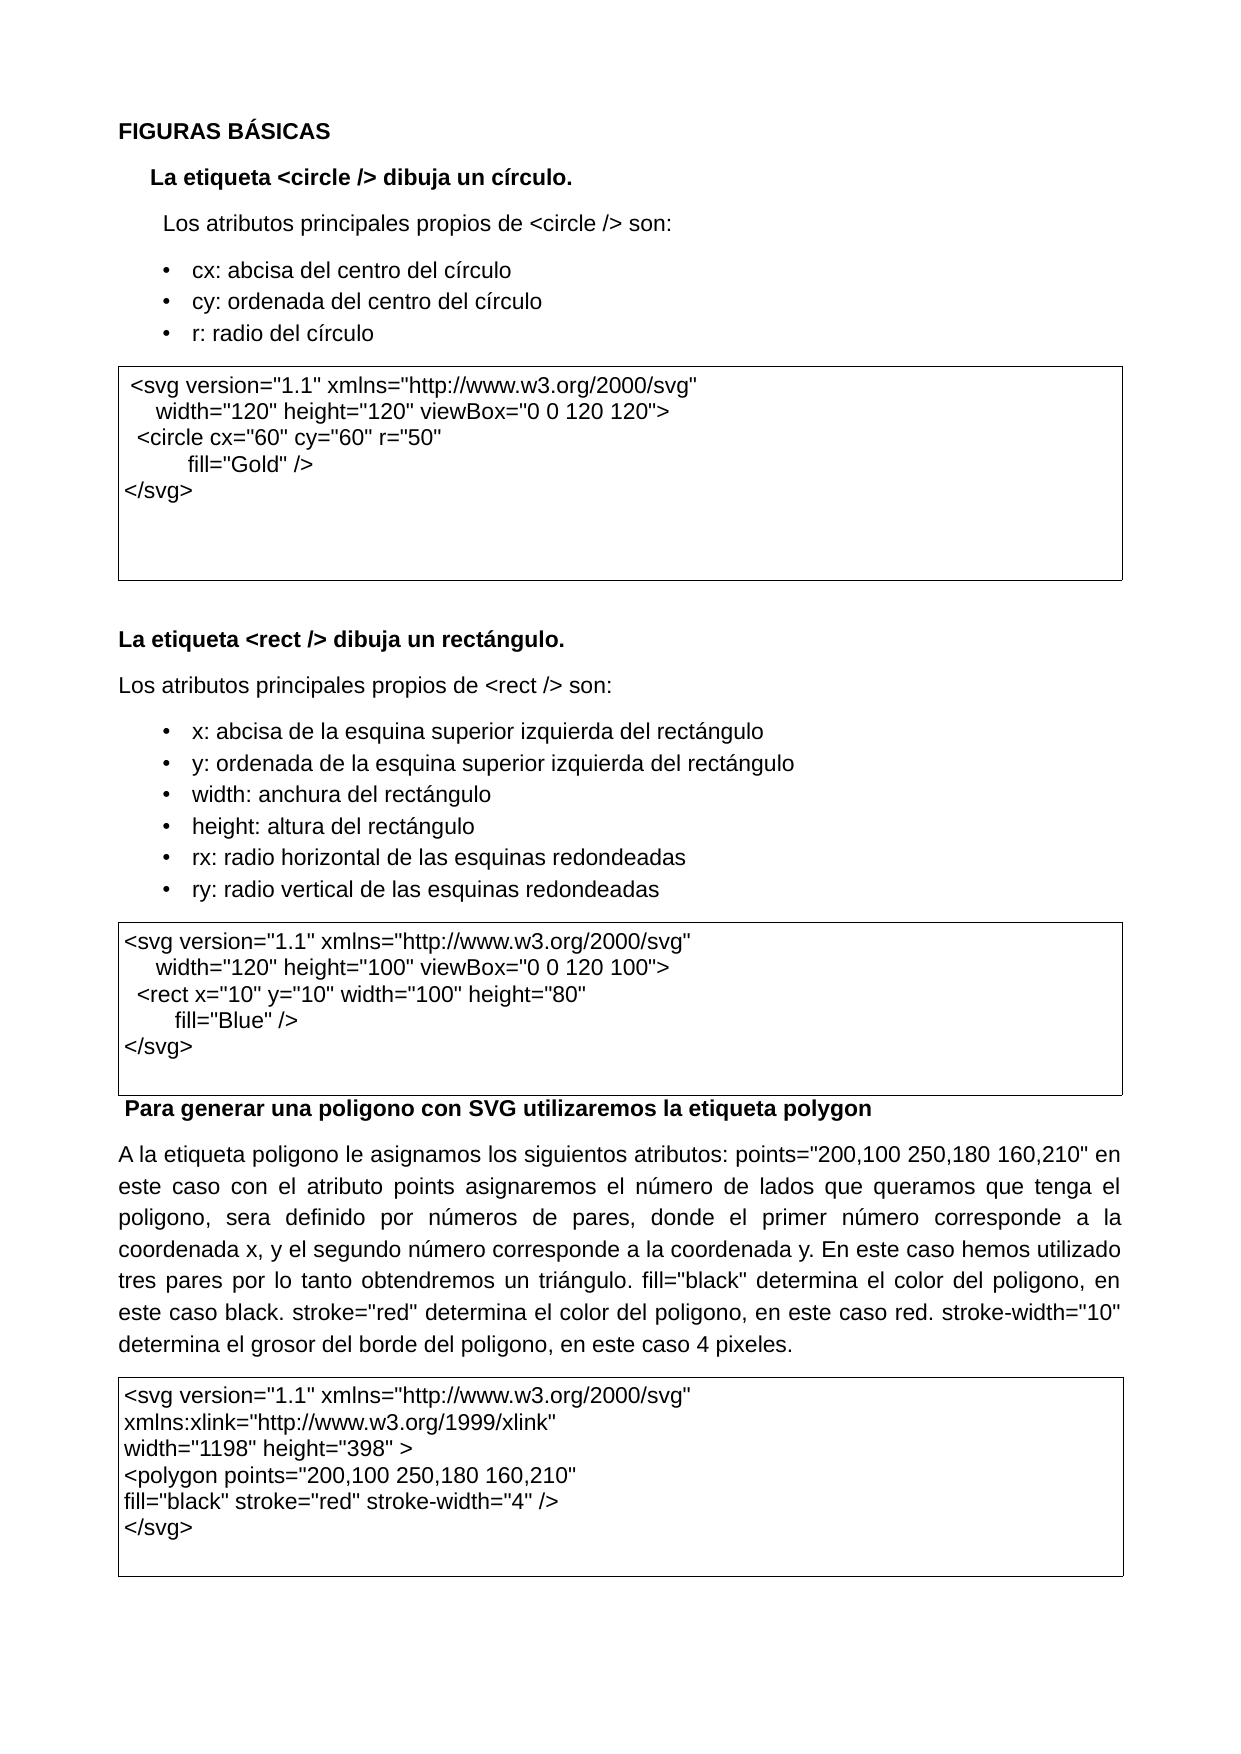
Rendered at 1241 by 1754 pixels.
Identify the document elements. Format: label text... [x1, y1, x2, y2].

text Para generar una poligono con SVG utilizaremos la etiqueta polygon [118, 1096, 1122, 1121]
list x: abcisa de la esquina superior izquierda del rectángulo [162, 718, 1122, 744]
text Los atributos principales propios de <circle /> son: [118, 210, 1122, 237]
list height: altura del rectángulo [162, 813, 1122, 839]
text La etiqueta <rect /> dibuja un rectángulo. [118, 626, 1122, 652]
list ry: radio vertical de las esquinas redondeadas [162, 876, 1122, 902]
table_header <svg version="1.1" xmlns="http://www.w3.org/2000/svg" width="120" height="100" viewBox="0 0 120 100"> <rect x="10" y="10" width="100" height="80" fill="Blue" /> </svg> [119, 923, 1122, 1095]
text A la etiqueta poligono le asignamos los siguientos atributos: points="200,100 250,180 160,210" en este caso con el atributo points asignaremos el número de lados que queramos que tenga el poligono, sera definido por números de pares, donde el primer número corresponde a la coordenada x, y el segundo número corresponde a la coordenada y. En este caso hemos utilizado tres pares por lo tanto obtendremos un triángulo. fill="black" determina el color del poligono, en este caso black. stroke="red" determina el color del poligono, en este caso red. stroke-width="10" determina el grosor del borde del poligono, en este caso 4 pixeles. [118, 1141, 1122, 1357]
text FIGURAS BÁSICAS [118, 118, 1122, 144]
table_header <svg version="1.1" xmlns="http://www.w3.org/2000/svg" width="120" height="120" viewBox="0 0 120 120"> <circle cx="60" cy="60" r="50" fill="Gold" /> </svg> [119, 367, 1122, 579]
list cx: abcisa del centro del círculo [162, 257, 1122, 283]
list rx: radio horizontal de las esquinas redondeadas [162, 844, 1122, 871]
list r: radio del círculo [162, 320, 1122, 346]
list cy: ordenada del centro del círculo [162, 288, 1122, 314]
text Los atributos principales propios de <rect /> son: [118, 672, 1122, 698]
list width: anchura del rectángulo [162, 781, 1122, 808]
text La etiqueta <circle /> dibuja un círculo. [118, 164, 1122, 191]
list y: ordenada de la esquina superior izquierda del rectángulo [162, 750, 1122, 776]
table_header <svg version="1.1" xmlns="http://www.w3.org/2000/svg" xmlns:xlink="http://www.w3.org/1999/xlink" width="1198" height="398" > <polygon points="200,100 250,180 160,210" fill="black" stroke="red" stroke-width="4" /> </svg> [119, 1378, 1123, 1576]
